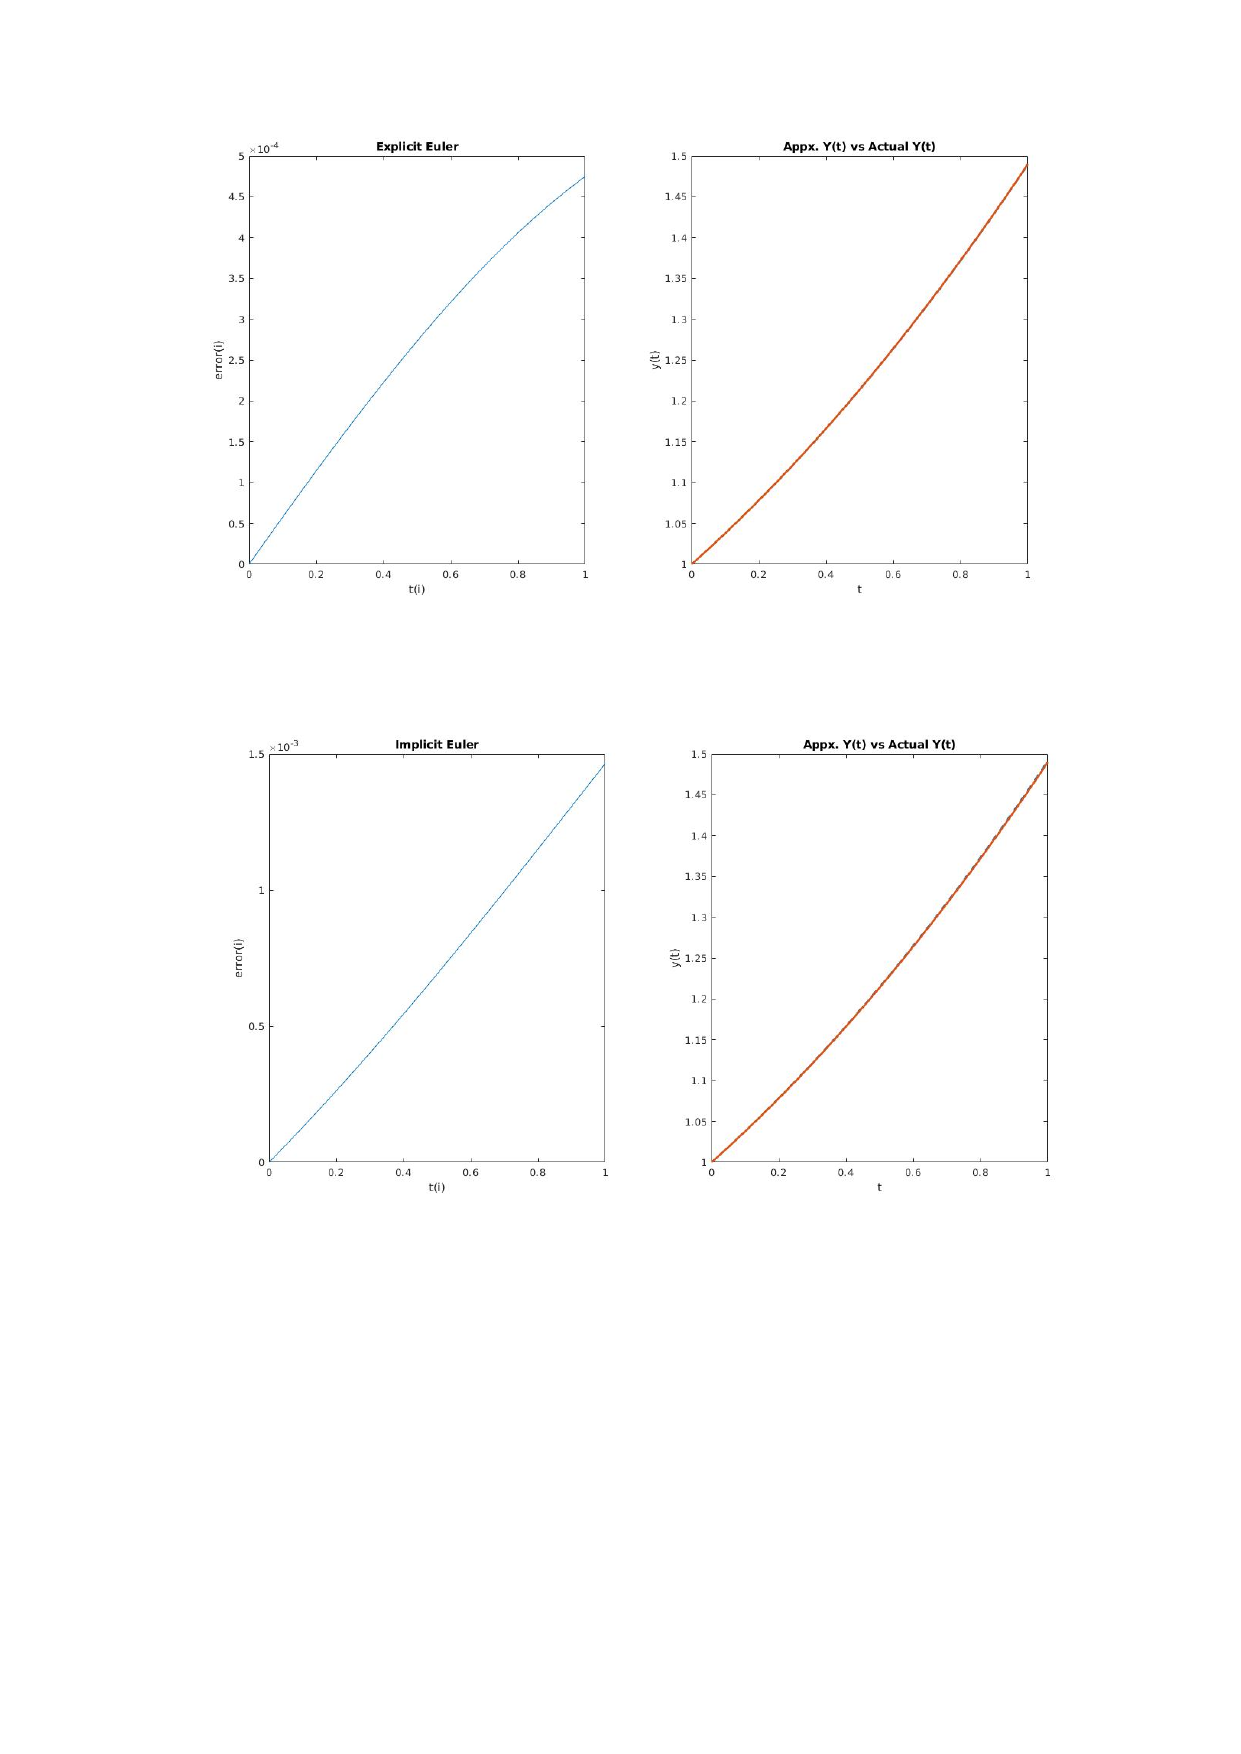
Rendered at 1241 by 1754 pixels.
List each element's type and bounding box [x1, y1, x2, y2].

picture [118, 118, 1123, 619]
picture [138, 716, 1143, 1217]
